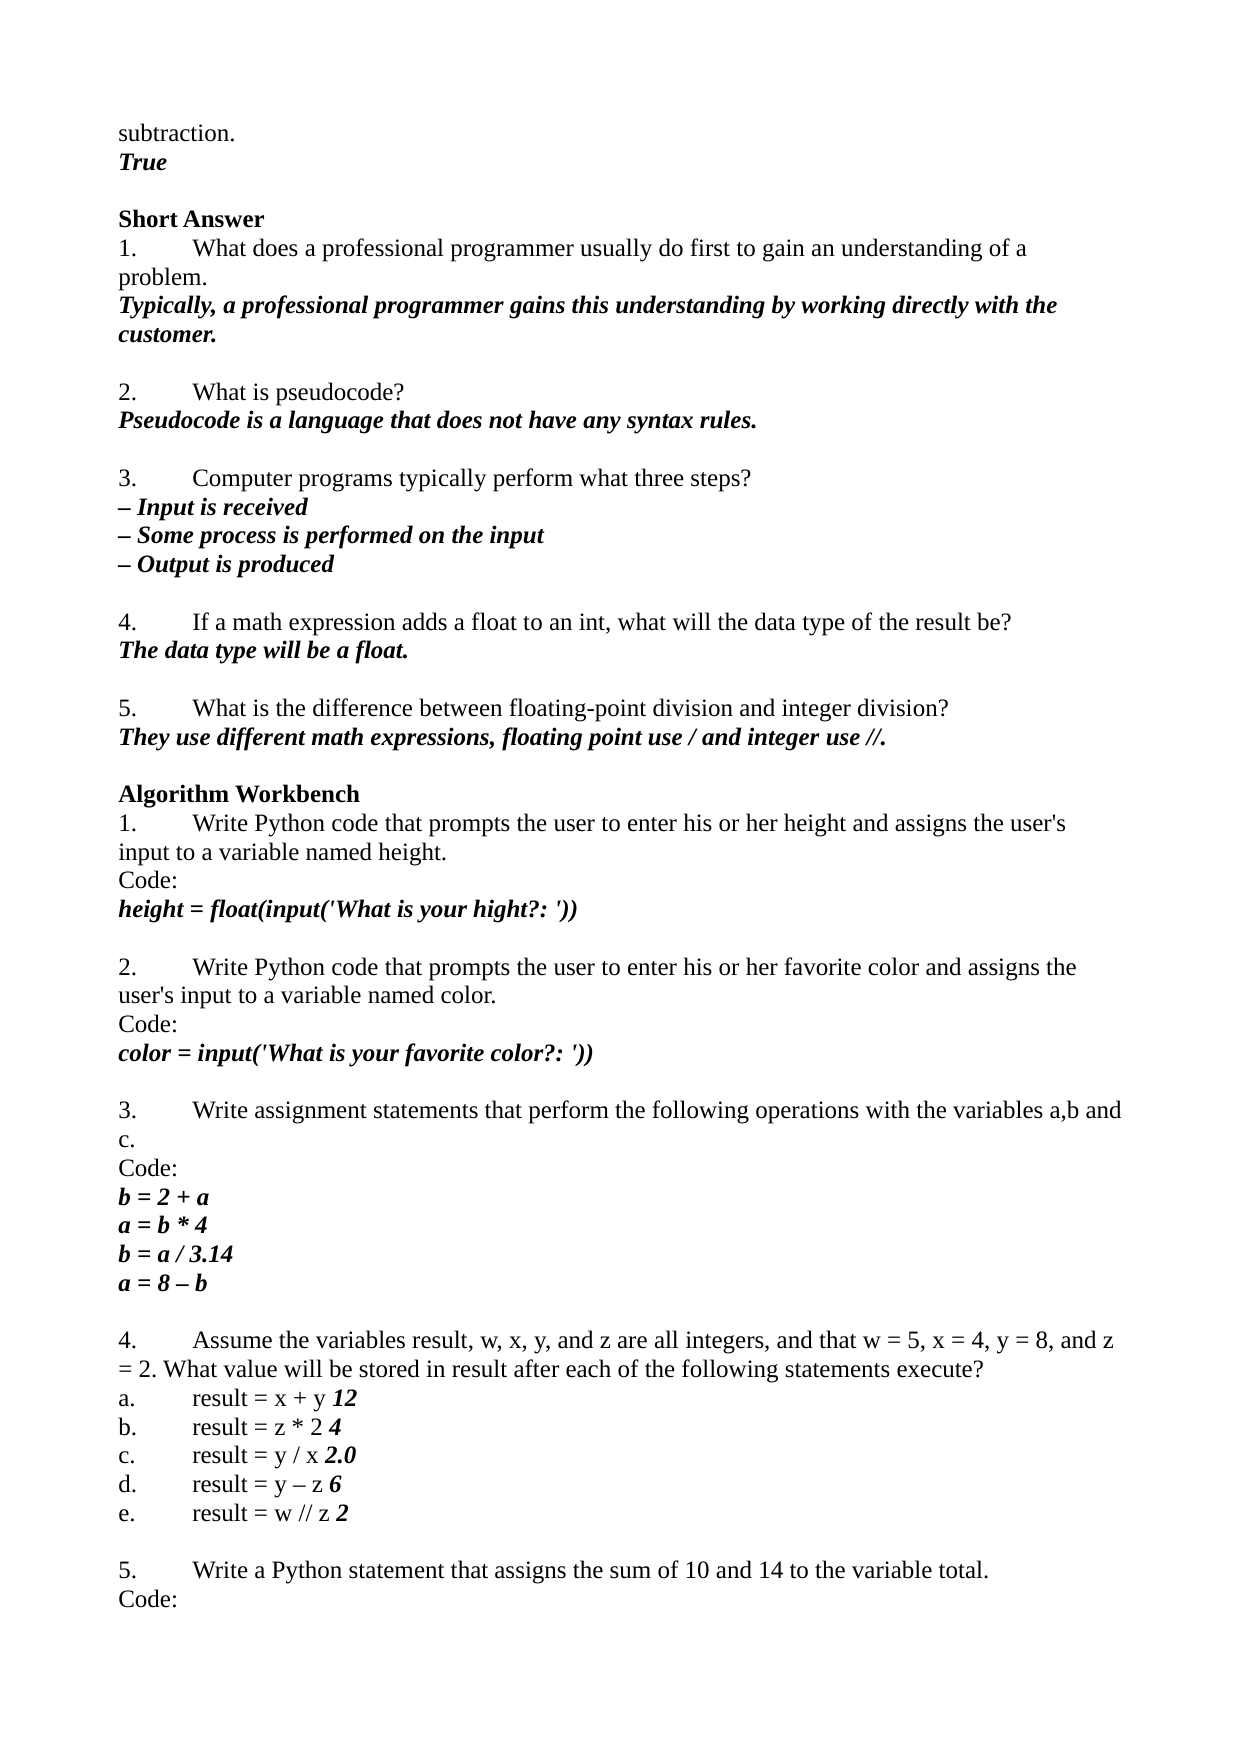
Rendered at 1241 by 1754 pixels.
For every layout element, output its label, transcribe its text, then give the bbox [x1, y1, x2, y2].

text Code: [118, 1584, 1122, 1613]
text d. result = y – z 6 [118, 1469, 1122, 1498]
text b = 2 + a [118, 1182, 1122, 1211]
text subtraction. [118, 118, 1122, 147]
text Code: [118, 866, 1122, 894]
text Algorithm Workbench [118, 779, 1122, 808]
text a = b * 4 [118, 1211, 1122, 1239]
text height = float(input('What is your hight?: ')) [118, 894, 1122, 923]
text b. result = z * 2 4 [118, 1412, 1122, 1441]
text Code: [118, 1009, 1122, 1038]
text 4. Assume the variables result, w, x, y, and z are all integers, and that w = 5, x = 4, y = 8, and z = 2. What value will be stored in result after each of the following statements execute? [118, 1326, 1122, 1383]
text 5. What is the difference between floating-point division and integer division? [118, 693, 1122, 722]
text color = input('What is your favorite color?: ')) [118, 1038, 1122, 1067]
text c. result = y / x 2.0 [118, 1441, 1122, 1469]
text Code: [118, 1153, 1122, 1182]
text 5. Write a Python statement that assigns the sum of 10 and 14 to the variable total. [118, 1556, 1122, 1584]
text b = a / 3.14 [118, 1239, 1122, 1268]
text Typically, a professional programmer gains this understanding by working directly with the customer. [118, 291, 1122, 348]
text The data type will be a float. [118, 636, 1122, 664]
text 3. Computer programs typically perform what three steps? [118, 463, 1122, 492]
text a. result = x + y 12 [118, 1383, 1122, 1412]
text e. result = w // z 2 [118, 1498, 1122, 1527]
text They use different math expressions, floating point use / and integer use //. [118, 722, 1122, 751]
text 3. Write assignment statements that perform the following operations with the variables a,b and c. [118, 1096, 1122, 1153]
text 4. If a math expression adds a float to an int, what will the data type of the result be? [118, 607, 1122, 636]
text – Output is produced [118, 549, 1122, 578]
text – Input is received [118, 492, 1122, 521]
text Short Answer [118, 204, 1122, 233]
text 2. Write Python code that prompts the user to enter his or her favorite color and assigns the user's input to a variable named color. [118, 952, 1122, 1009]
text 1. What does a professional programmer usually do first to gain an understanding of a problem. [118, 233, 1122, 291]
text True [118, 147, 1122, 176]
text 2. What is pseudocode? [118, 377, 1122, 406]
text 1. Write Python code that prompts the user to enter his or her height and assigns the user's input to a variable named height. [118, 808, 1122, 866]
text Pseudocode is a language that does not have any syntax rules. [118, 406, 1122, 434]
text a = 8 – b [118, 1268, 1122, 1297]
text – Some process is performed on the input [118, 521, 1122, 549]
